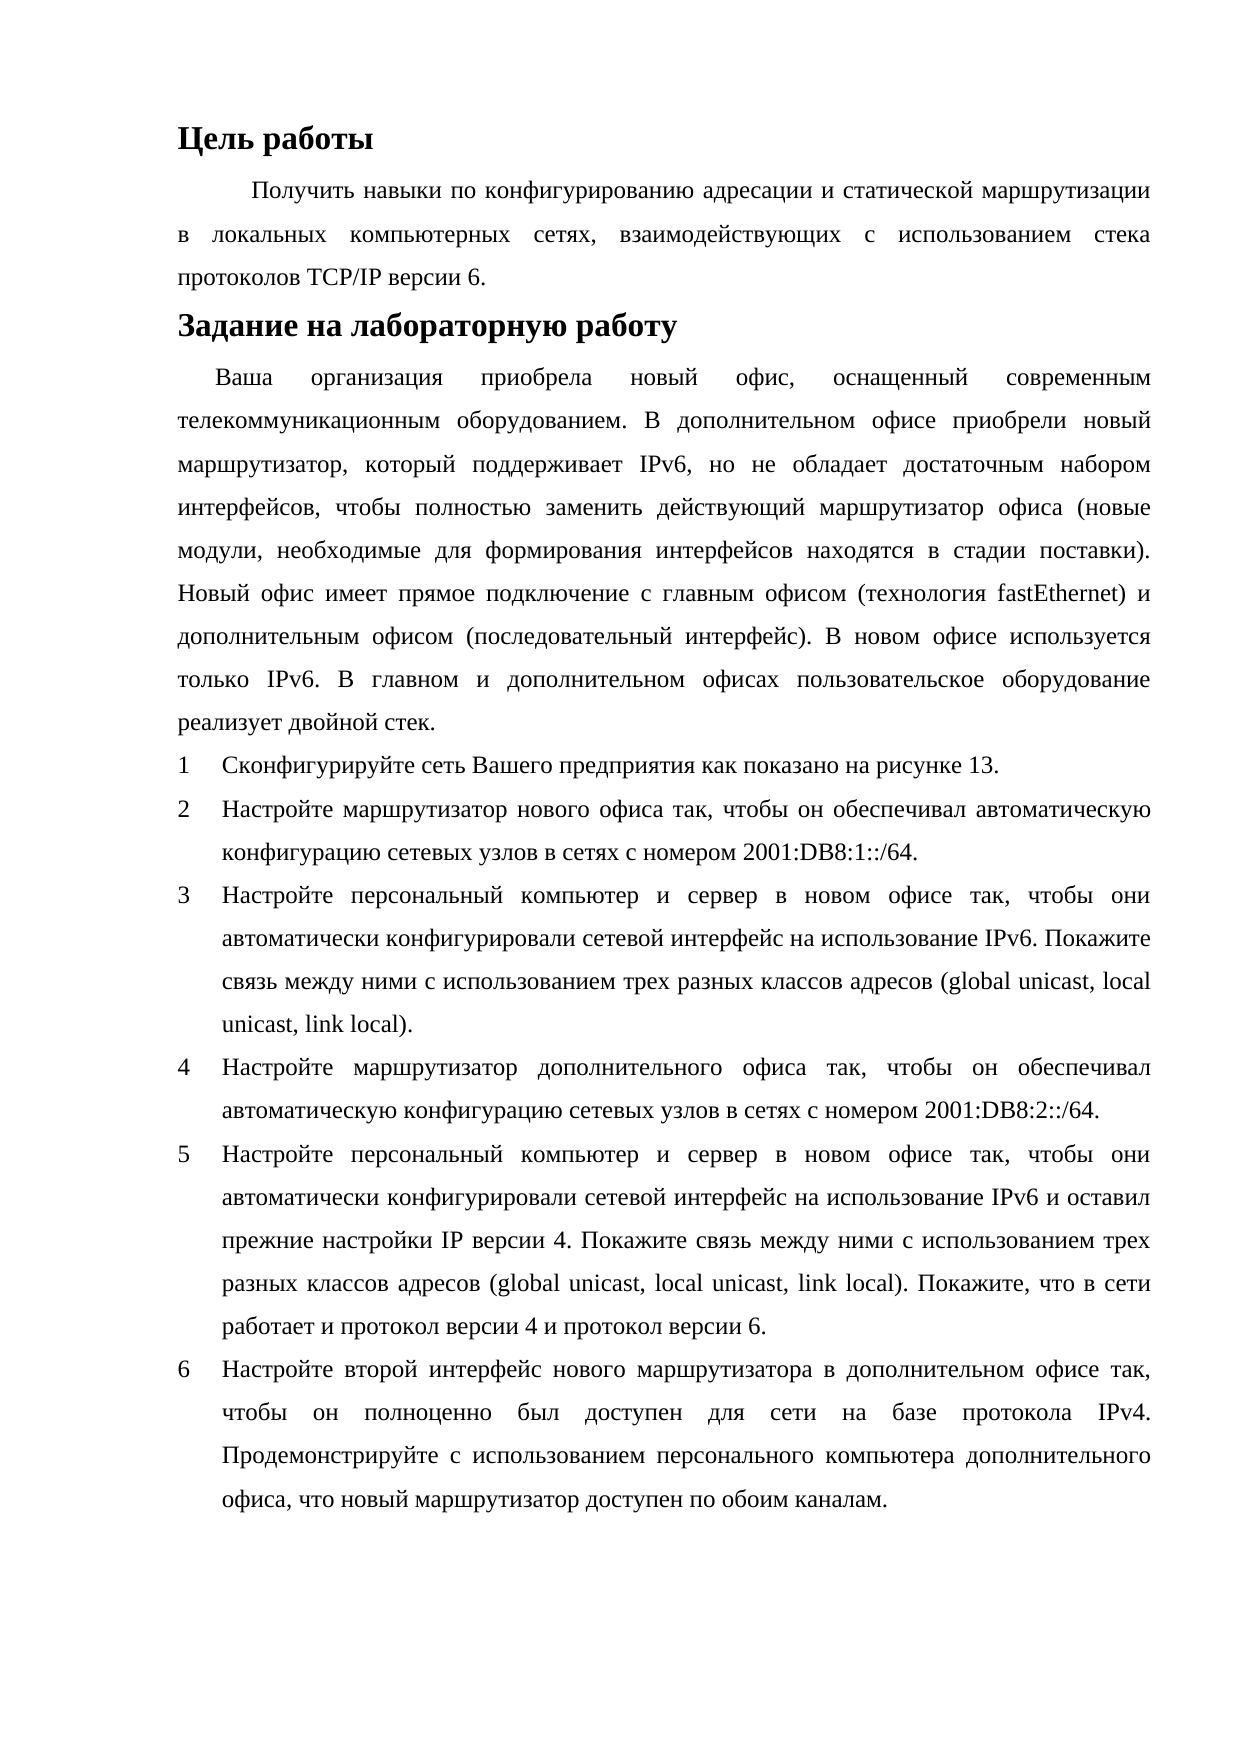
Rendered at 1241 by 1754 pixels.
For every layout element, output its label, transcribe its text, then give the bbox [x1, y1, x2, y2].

list Настройте персональный компьютер и сервер в новом офисе так, чтобы они автоматически конфигурировали сетевой интерфейс на использование IPv6. Покажите связь между ними с использованием трех разных классов адресов (global unicast, local unicast, link local). [177, 880, 1152, 1038]
text Задание на лабораторную работу [177, 305, 1152, 343]
list Настройте маршрутизатор нового офиса так, чтобы он обеспечивал автоматическую конфигурацию сетевых узлов в сетях с номером 2001:DB8:1::/64. [177, 794, 1152, 866]
text Ваша организация приобрела новый офис, оснащенный современным телекоммуникационным оборудованием. В дополнительном офисе приобрели новый маршрутизатор, который поддерживает IPv6, но не обладает достаточным набором интерфейсов, чтобы полностью заменить действующий маршрутизатор офиса (новые модули, необходимые для формирования интерфейсов находятся в стадии поставки). Новый офис имеет прямое подключение с главным офисом (технология fastEthernet) и дополнительным офисом (последовательный интерфейс). В новом офисе используется только IPv6. В главном и дополнительном офисах пользовательское оборудование реализует двойной стек. [177, 362, 1152, 736]
text Получить навыки по конфигурированию адресации и статической маршрутизации в локальных компьютерных сетях, взаимодействующих с использованием стека протоколов TCP/IP версии 6. [177, 176, 1152, 291]
list Настройте второй интерфейс нового маршрутизатора в дополнительном офисе так, чтобы он полноценно был доступен для сети на базе протокола IPv4. Продемонстрируйте с использованием персонального компьютера дополнительного офиса, что новый маршрутизатор доступен по обоим каналам. [177, 1354, 1152, 1512]
list Настройте персональный компьютер и сервер в новом офисе так, чтобы они автоматически конфигурировали сетевой интерфейс на использование IPv6 и оставил прежние настройки IP версии 4. Покажите связь между ними с использованием трех разных классов адресов (global unicast, local unicast, link local). Покажите, что в сети работает и протокол версии 4 и протокол версии 6. [177, 1139, 1152, 1340]
list Настройте маршрутизатор дополнительного офиса так, чтобы он обеспечивал автоматическую конфигурацию сетевых узлов в сетях с номером 2001:DB8:2::/64. [177, 1052, 1152, 1124]
list Сконфигурируйте сеть Вашего предприятия как показано на рисунке 13. [177, 751, 1152, 779]
text Цель работы [177, 118, 1152, 156]
